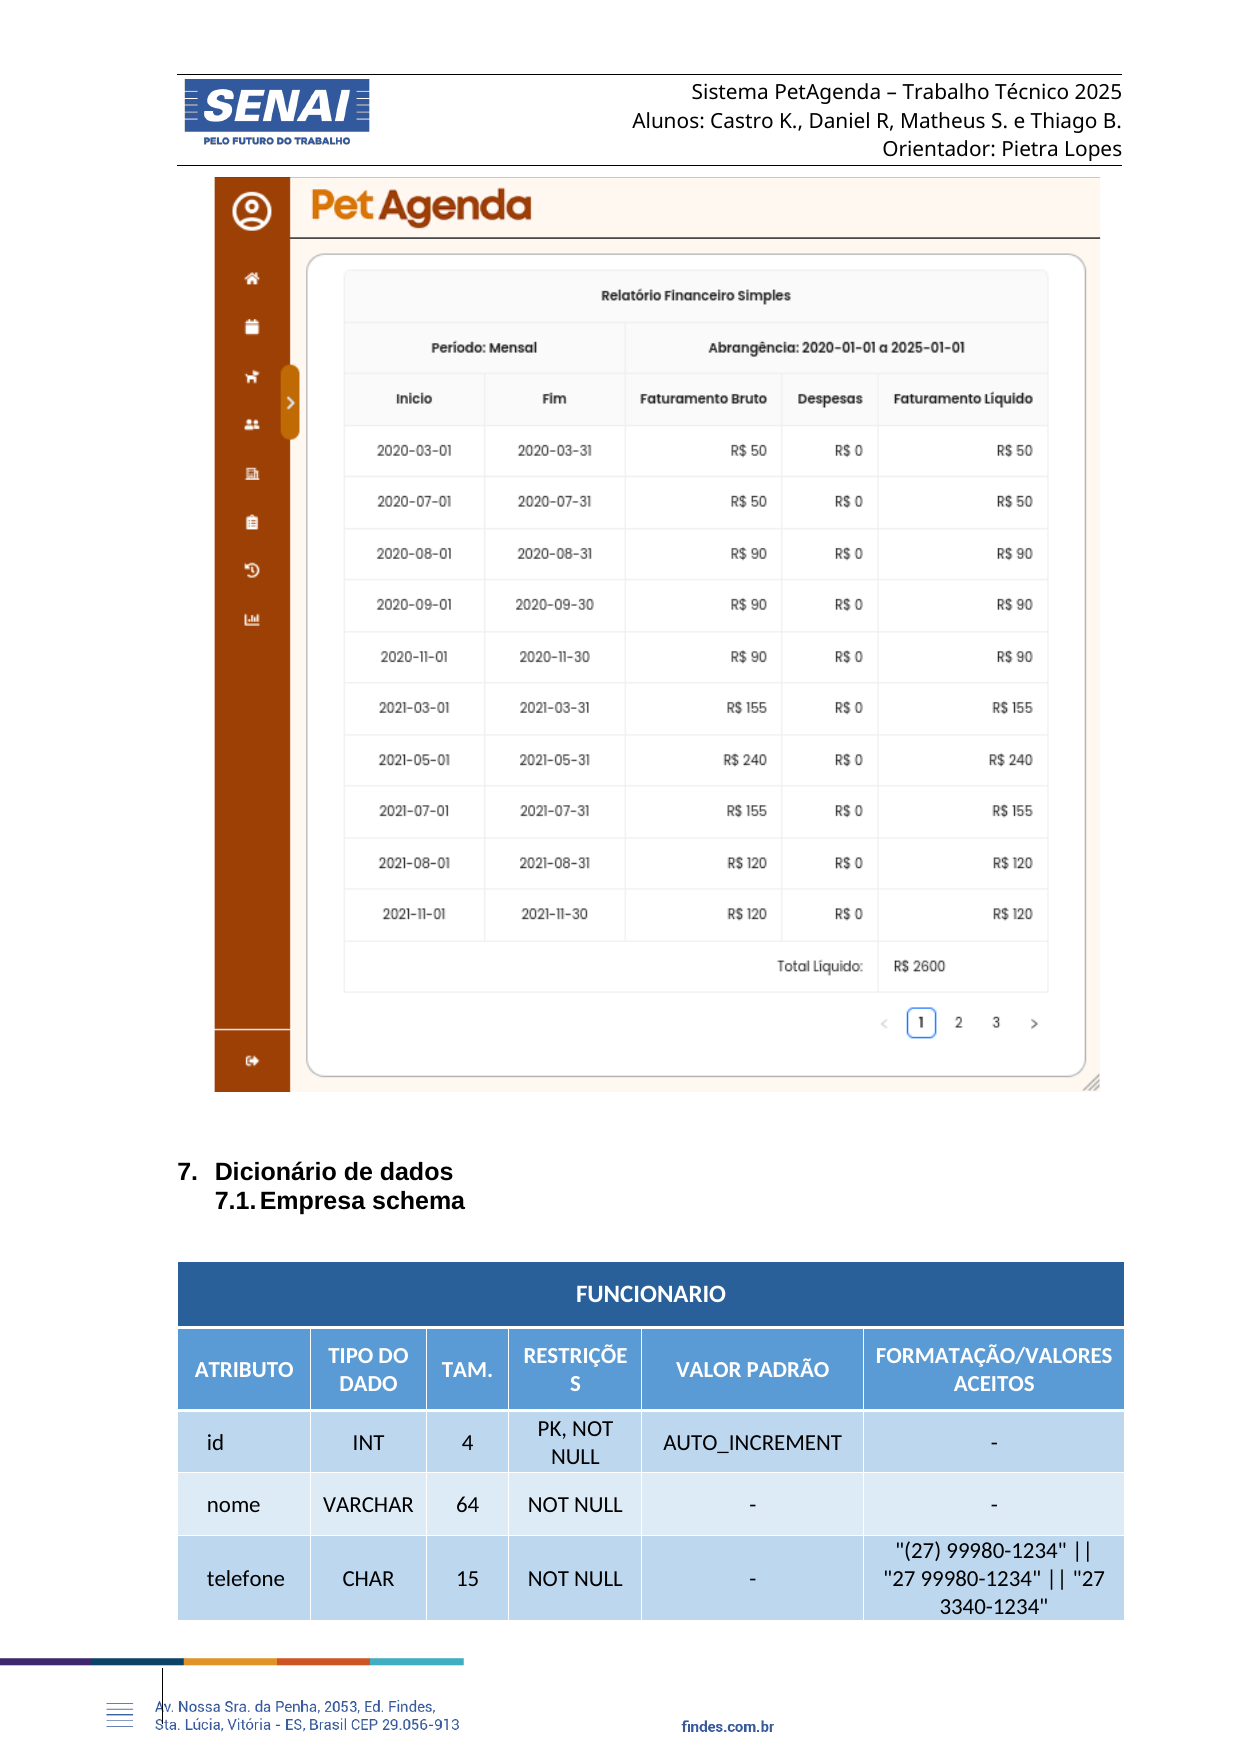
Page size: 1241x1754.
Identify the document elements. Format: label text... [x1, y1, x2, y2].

table_cell FORMATAÇÃO/VALORES ACEITOS [864, 1329, 1124, 1409]
table_cell - [642, 1536, 863, 1620]
table_cell PK, NOT NULL [509, 1412, 641, 1472]
table_cell - [864, 1473, 1124, 1535]
picture [214, 177, 1101, 1092]
table_cell 15 [427, 1536, 508, 1620]
table_cell 4 [427, 1412, 508, 1472]
table_cell 64 [427, 1473, 508, 1535]
subtitle Empresa schema [214, 1186, 1122, 1215]
table_cell TIPO DO DADO [311, 1329, 426, 1409]
table_cell "(27) 99980-1234" || "27 99980-1234" || "27 3340-1234" [864, 1536, 1124, 1620]
table_cell CHAR [311, 1536, 426, 1620]
picture [11, 1652, 778, 1740]
table_cell - [864, 1412, 1124, 1472]
table_cell INT [311, 1412, 426, 1472]
table_cell id [178, 1412, 310, 1472]
table_cell RESTRIÇÕES [509, 1329, 641, 1409]
table_header FUNCIONARIO [178, 1262, 1124, 1326]
table_cell AUTO_INCREMENT [642, 1412, 863, 1472]
subtitle Dicionário de dados [177, 1157, 1122, 1186]
table_cell VARCHAR [311, 1473, 426, 1535]
table_cell telefone [178, 1536, 310, 1620]
table_cell - [642, 1473, 863, 1535]
table_cell VALOR PADRÃO [642, 1329, 863, 1409]
table_cell nome [178, 1473, 310, 1535]
table_cell TAM. [427, 1329, 508, 1409]
table_cell ATRIBUTO [178, 1329, 310, 1409]
table_cell NOT NULL [509, 1536, 641, 1620]
table_cell NOT NULL [509, 1473, 641, 1535]
